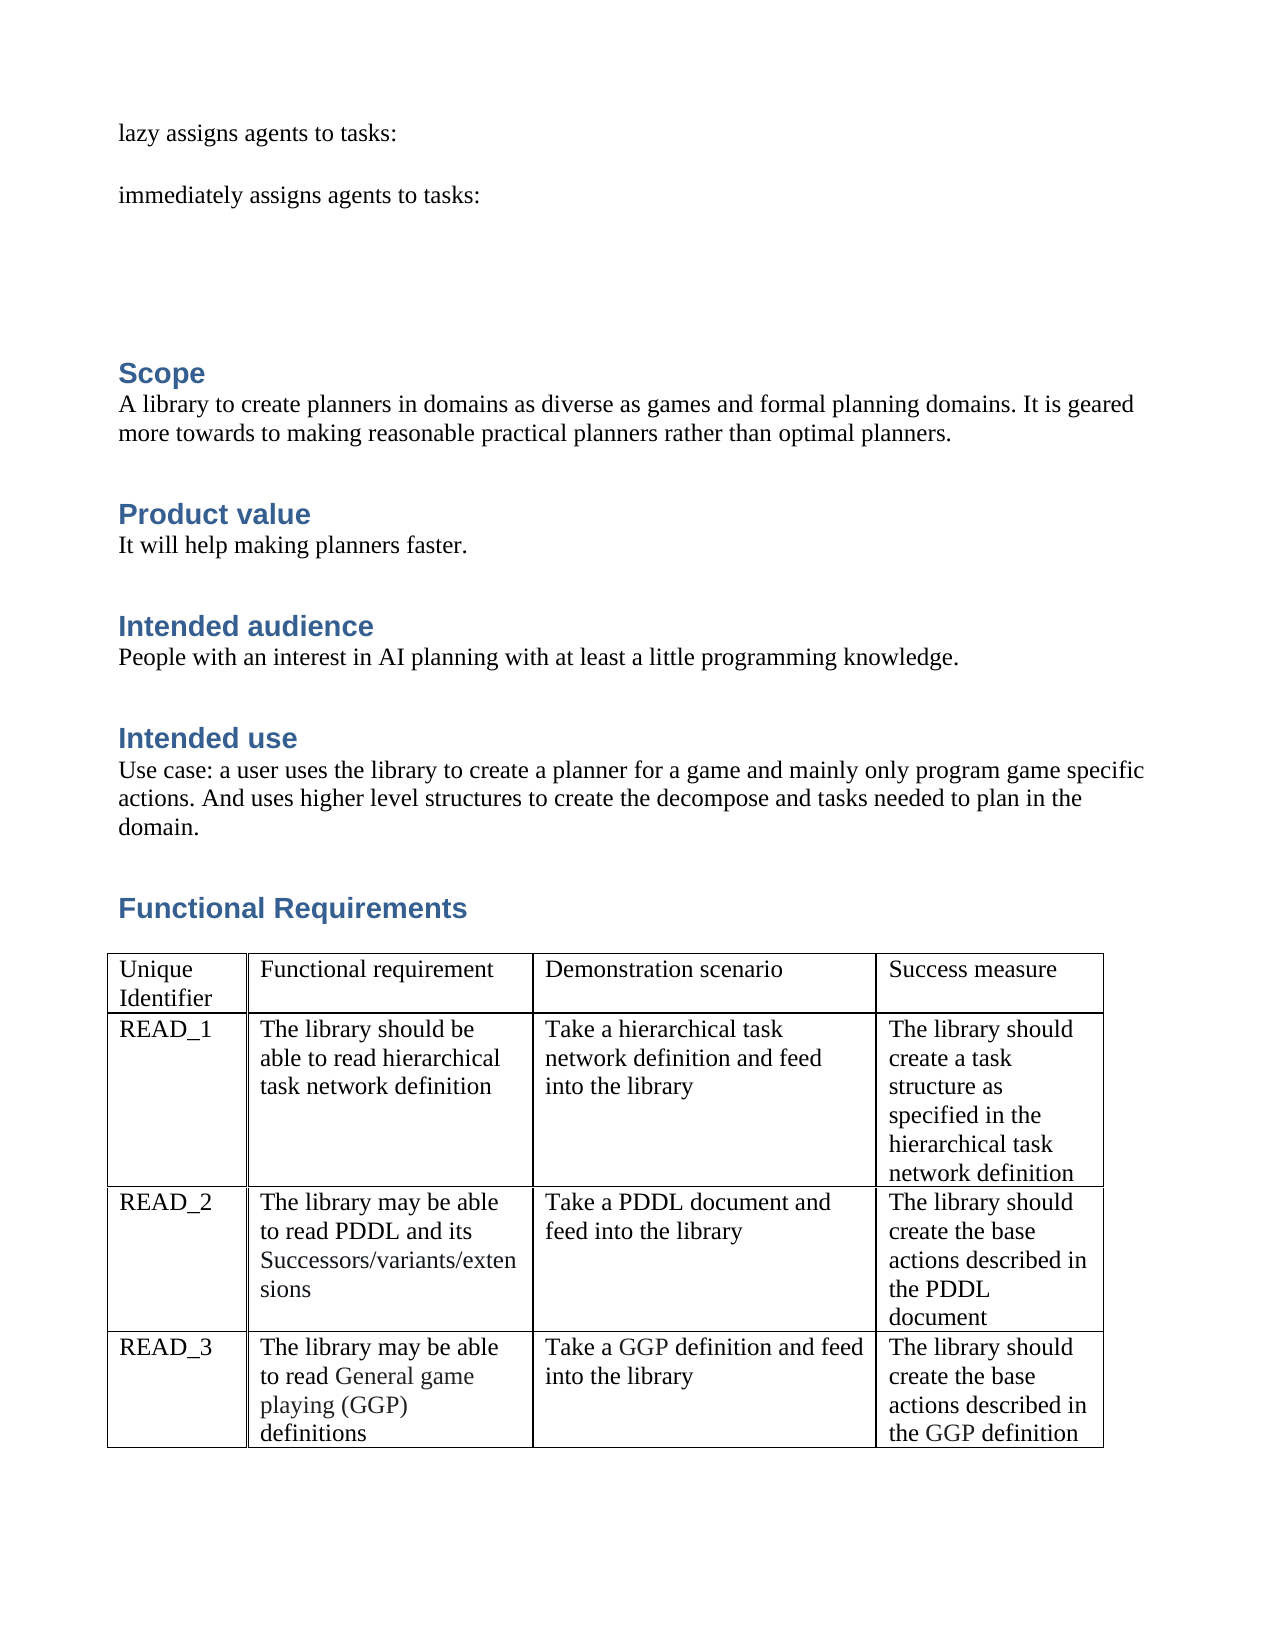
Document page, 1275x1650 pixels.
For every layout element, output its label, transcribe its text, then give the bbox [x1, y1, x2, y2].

subtitle Intended use [118, 721, 1157, 755]
subtitle Scope [118, 356, 1157, 389]
subtitle Functional Requirements [118, 891, 1157, 924]
text lazy assigns agents to tasks: [118, 118, 1157, 147]
table_cell The library should create the base actions described in the PDDL document [877, 1188, 1103, 1331]
table_cell READ_2 [108, 1188, 246, 1331]
text People with an interest in AI planning with at least a little programming knowledge. [118, 642, 1157, 671]
text It will help making planners faster. [118, 530, 1157, 559]
table_header Demonstration scenario [534, 954, 875, 1012]
table_cell READ_1 [108, 1014, 246, 1186]
table_cell The library may be able to read General game playing (GGP) definitions [249, 1332, 532, 1447]
table_cell Take a GGP definition and feed into the library [534, 1332, 875, 1447]
table_cell The library should create the base actions described in the GGP definition [877, 1332, 1103, 1447]
text Use case: a user uses the library to create a planner for a game and mainly only program game specific actions. And uses higher level structures to create the decompose and tasks needed to plan in the domain. [118, 755, 1157, 841]
text immediately assigns agents to tasks: [118, 181, 1157, 209]
table_cell The library should be able to read hierarchical task network definition [249, 1014, 532, 1186]
table_cell Take a PDDL document and feed into the library [534, 1188, 875, 1331]
subtitle Product value [118, 497, 1157, 530]
table_cell READ_3 [108, 1332, 246, 1447]
table_cell The library should create a task structure as specified in the hierarchical task network definition [877, 1014, 1103, 1186]
text A library to create planners in domains as diverse as games and formal planning domains. It is geared more towards to making reasonable practical planners rather than optimal planners. [118, 389, 1157, 447]
table_header Success measure [877, 954, 1103, 1012]
table_cell The library may be able to read PDDL and its Successors/variants/extensions [249, 1188, 532, 1331]
table_header Unique Identifier [108, 954, 246, 1012]
table_cell Take a hierarchical task network definition and feed into the library [534, 1014, 875, 1186]
table_header Functional requirement [249, 954, 532, 1012]
subtitle Intended audience [118, 609, 1157, 642]
